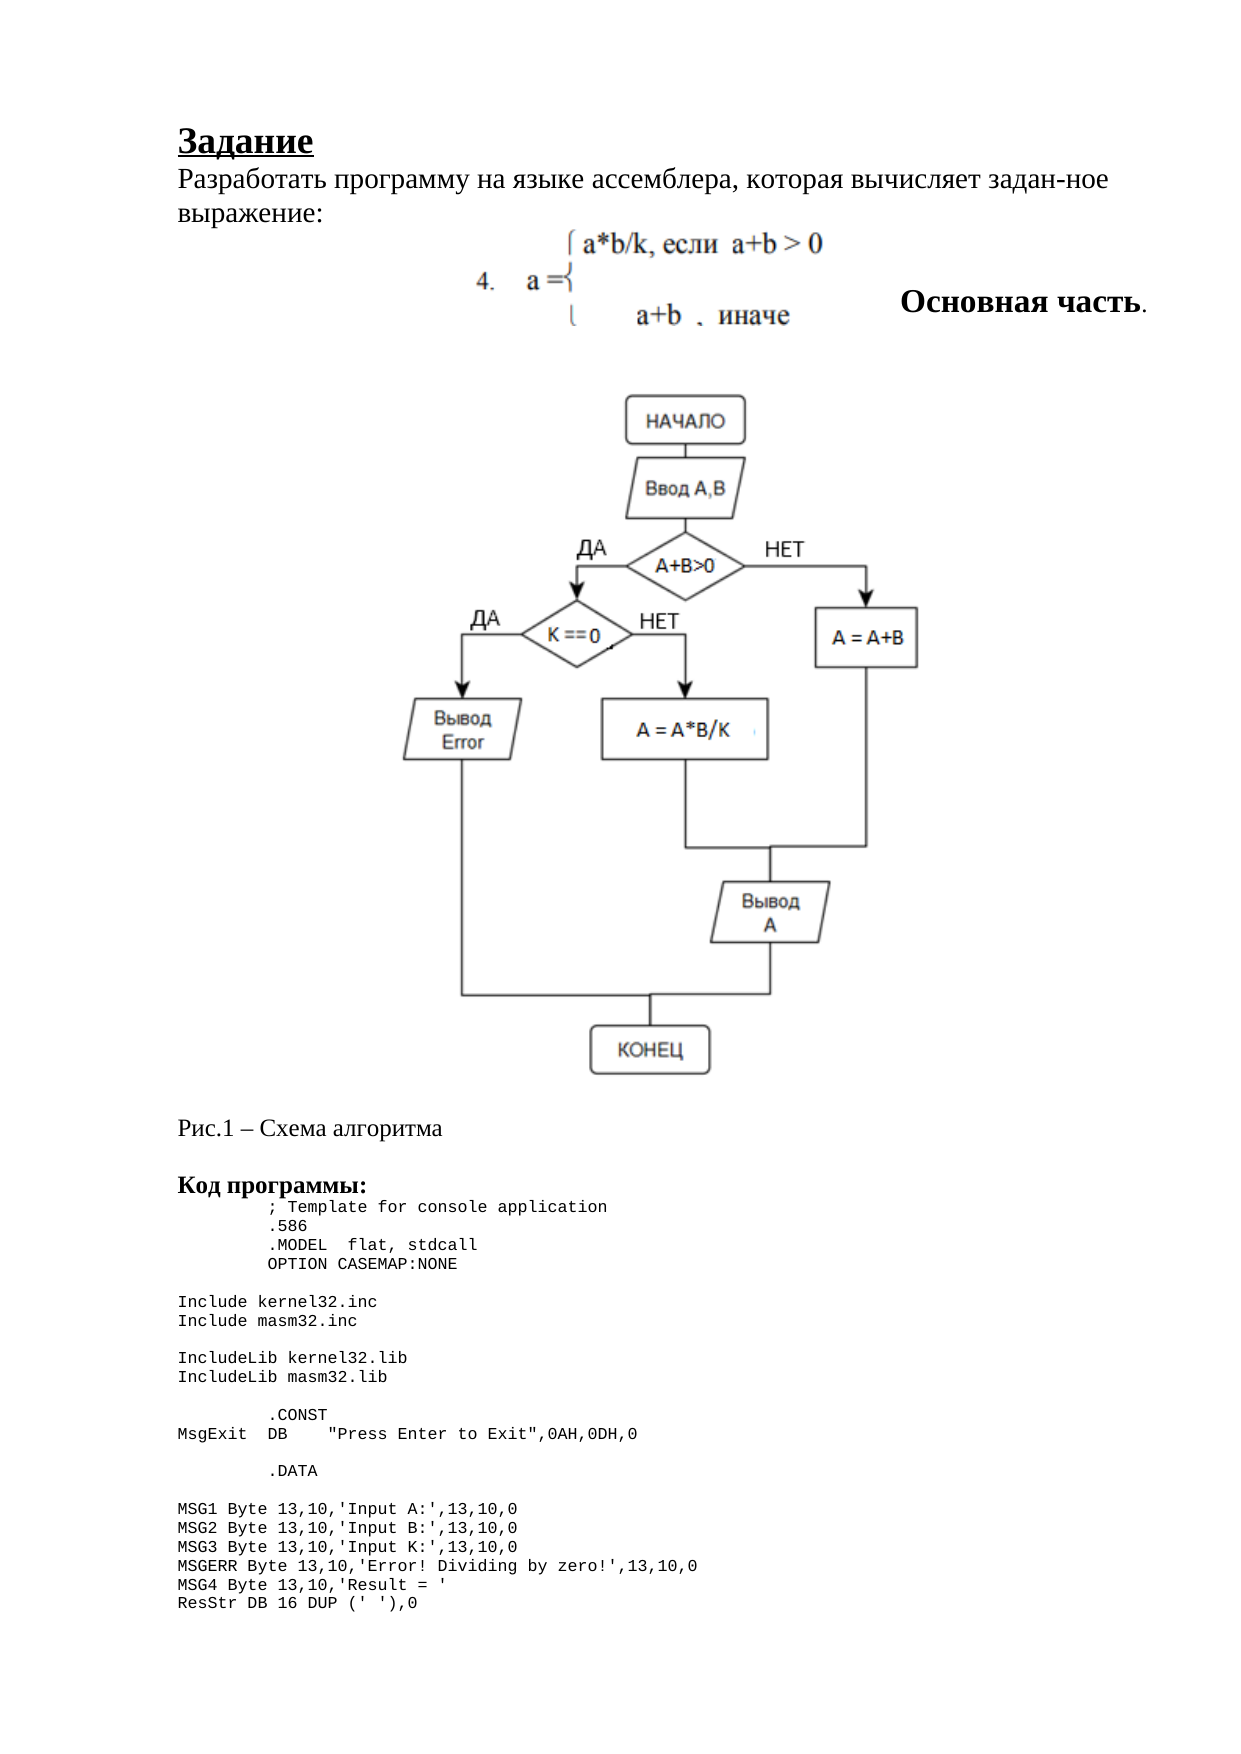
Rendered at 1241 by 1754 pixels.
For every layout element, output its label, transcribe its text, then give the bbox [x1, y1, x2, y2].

text MSG2 Byte 13,10,'Input B:',13,10,0 [177, 1519, 1152, 1538]
text [177, 281, 433, 319]
text .DATA [177, 1463, 1152, 1482]
text MSG3 Byte 13,10,'Input K:',13,10,0 [177, 1538, 1152, 1557]
text .CONST [177, 1406, 1152, 1425]
text IncludeLib kernel32.lib [177, 1350, 1152, 1369]
text Основная часть. [896, 281, 1152, 319]
text Разработать программу на языке ассемблера, которая вычисляет задан-ное выражение: [177, 161, 1152, 228]
text ; Template for console application [177, 1199, 1152, 1218]
picture [433, 228, 896, 326]
picture [383, 371, 945, 1089]
text IncludeLib masm32.lib [177, 1369, 1152, 1388]
text Задание [177, 118, 1152, 161]
text Include masm32.inc [177, 1312, 1152, 1331]
text MSGERR Byte 13,10,'Error! Dividing by zero!',13,10,0 [177, 1557, 1152, 1576]
text MSG1 Byte 13,10,'Input A:',13,10,0 [177, 1501, 1152, 1519]
text Include kernel32.inc [177, 1293, 1152, 1312]
text ResStr DB 16 DUP (' '),0 [177, 1595, 1152, 1614]
text .MODEL flat, stdcall [177, 1237, 1152, 1256]
text MsgExit DB "Press Enter to Exit",0AH,0DH,0 [177, 1425, 1152, 1444]
text .586 [177, 1218, 1152, 1237]
text MSG4 Byte 13,10,'Result = ' [177, 1576, 1152, 1595]
text OPTION CASEMAP:NONE [177, 1256, 1152, 1274]
text Рис.1 – Схема алгоритма [177, 1113, 1152, 1142]
text Код программы: [177, 1170, 1152, 1199]
